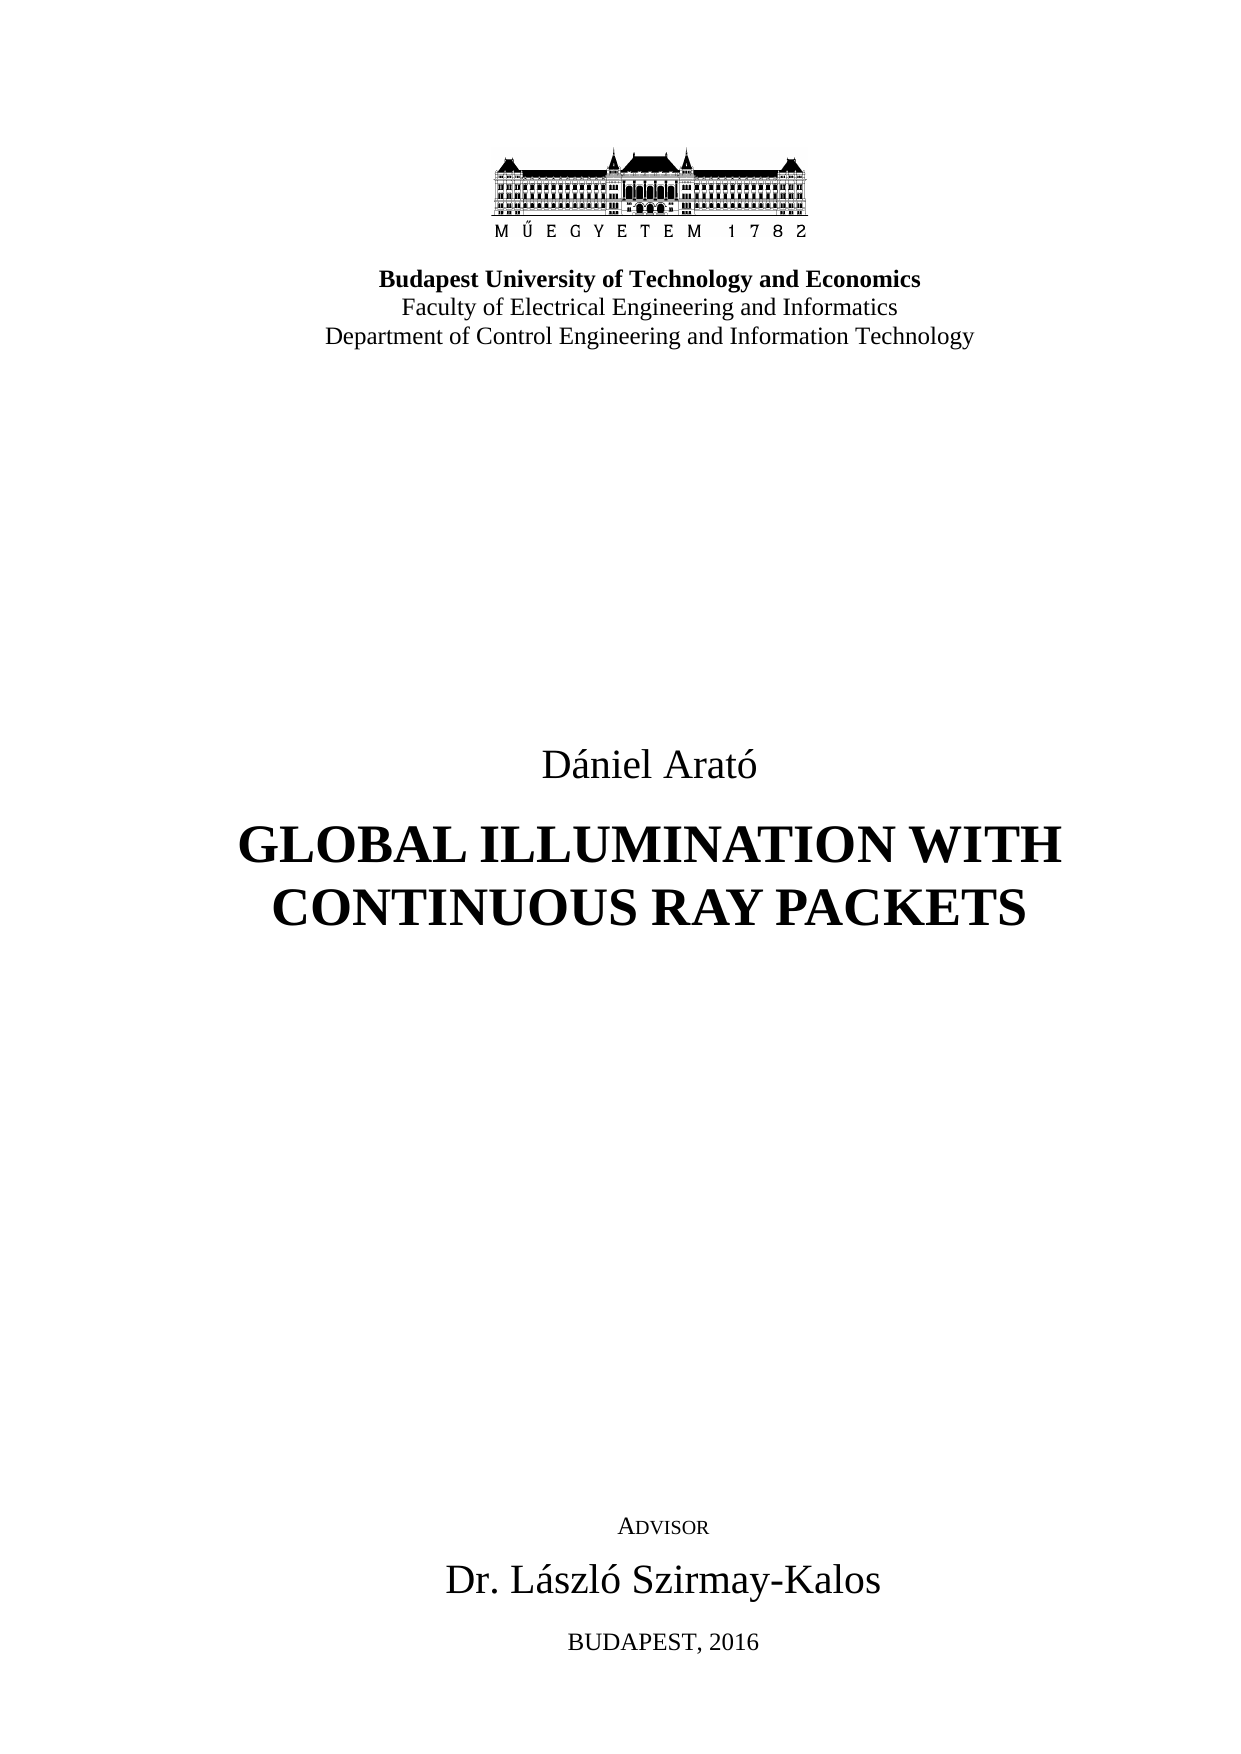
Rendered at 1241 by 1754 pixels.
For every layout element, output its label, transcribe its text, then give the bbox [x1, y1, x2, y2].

picture [491, 147, 809, 237]
text BUDAPEST, 2016 [442, 1627, 884, 1656]
subtitle Global Illumination with Continuous Ray Packets [207, 812, 1092, 937]
text Budapest University of Technology and Economics [207, 264, 1092, 292]
text Advisor [442, 1511, 884, 1540]
text Dr. László Szirmay-Kalos [442, 1554, 884, 1602]
text Department of Control Engineering and Information Technology [207, 321, 1092, 350]
text Faculty of Electrical Engineering and Informatics [207, 292, 1092, 321]
text Dániel Arató [207, 739, 1092, 787]
